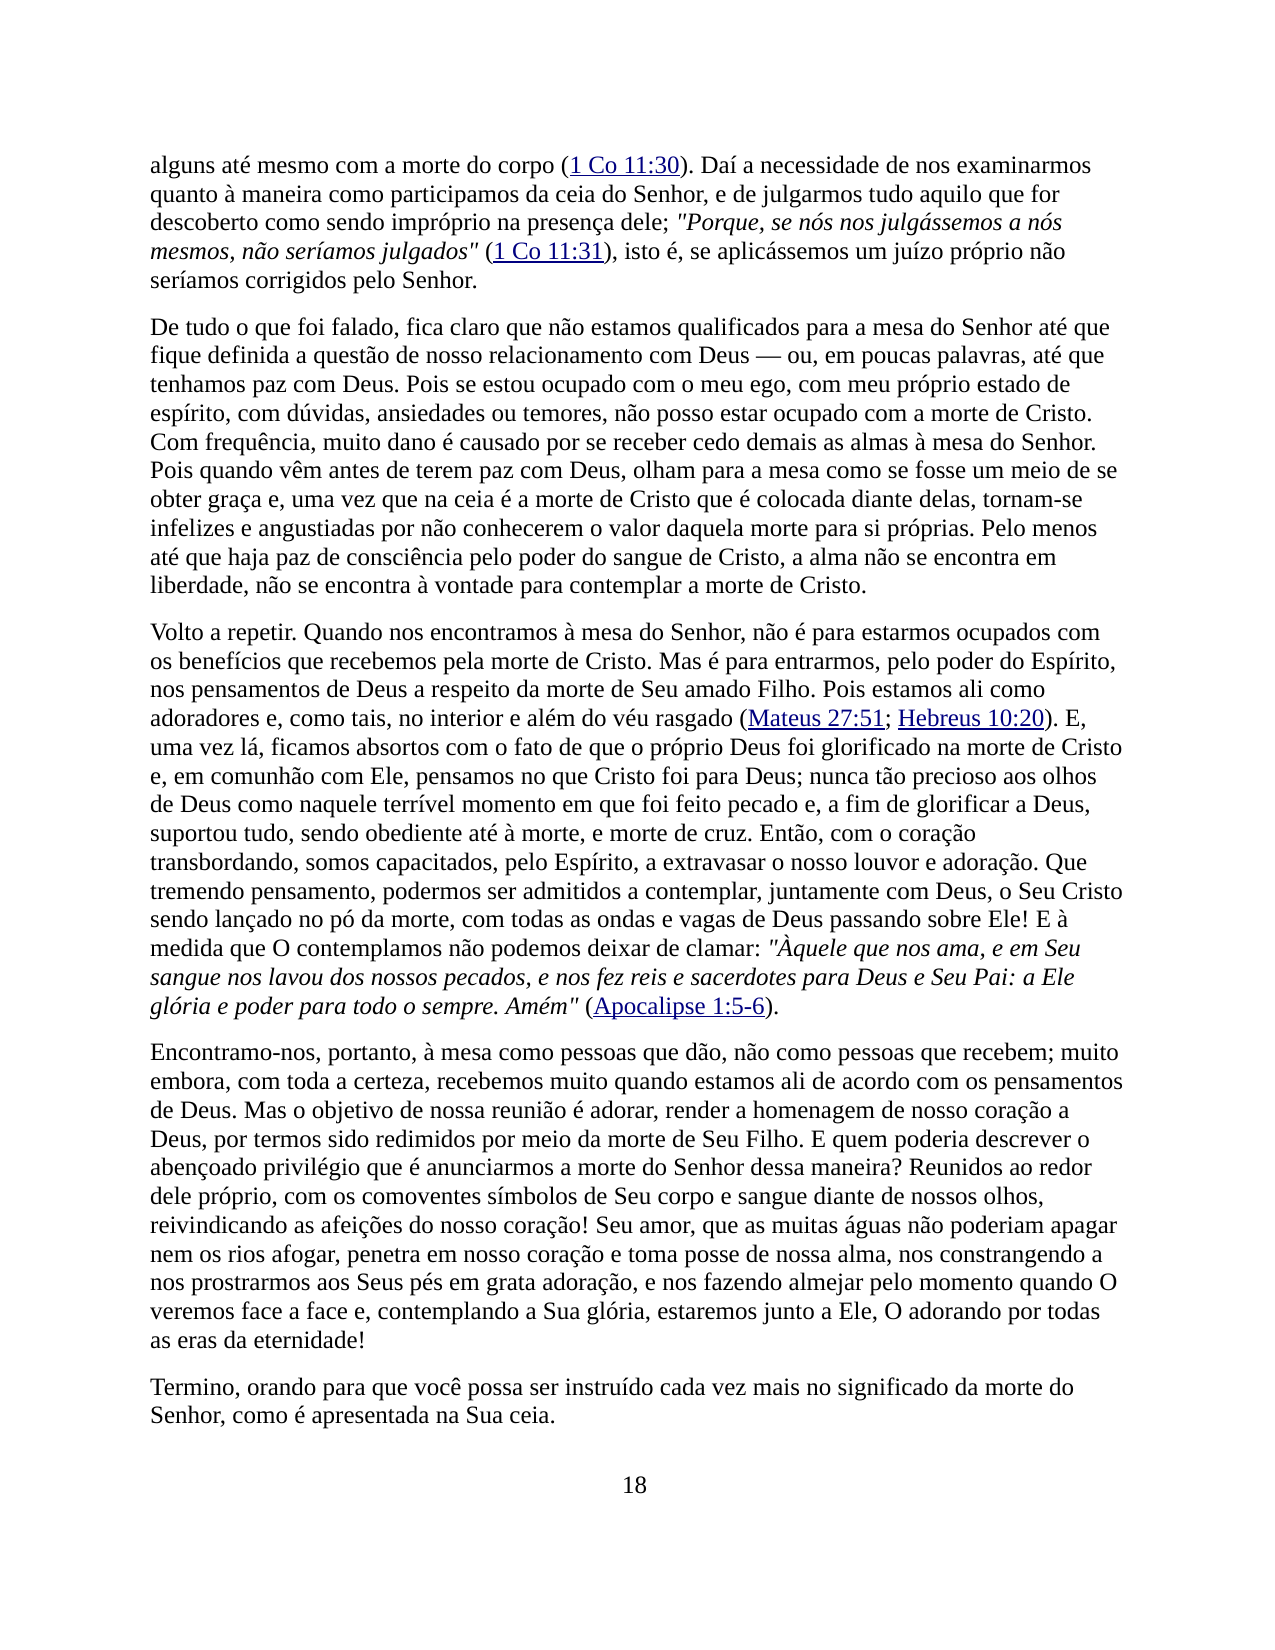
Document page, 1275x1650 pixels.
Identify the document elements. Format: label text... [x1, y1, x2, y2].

text alguns até mesmo com a morte do corpo (1 Co 11:30). Daí a necessidade de nos examinarmos quanto à maneira como participamos da ceia do Senhor, e de julgarmos tudo aquilo que for descoberto como sendo impróprio na presença dele; "Porque, se nós nos julgássemos a nós mesmos, não seríamos julgados" (1 Co 11:31), isto é, se aplicássemos um juízo próprio não seríamos corrigidos pelo Senhor. [150, 150, 1125, 294]
text De tudo o que foi falado, fica claro que não estamos qualificados para a mesa do Senhor até que fique definida a questão de nosso relacionamento com Deus — ou, em poucas palavras, até que tenhamos paz com Deus. Pois se estou ocupado com o meu ego, com meu próprio estado de espírito, com dúvidas, ansiedades ou temores, não posso estar ocupado com a morte de Cristo. Com frequência, muito dano é causado por se receber cedo demais as almas à mesa do Senhor. Pois quando vêm antes de terem paz com Deus, olham para a mesa como se fosse um meio de se obter graça e, uma vez que na ceia é a morte de Cristo que é colocada diante delas, tornam-se infelizes e angustiadas por não conhecerem o valor daquela morte para si próprias. Pelo menos até que haja paz de consciência pelo poder do sangue de Cristo, a alma não se encontra em liberdade, não se encontra à vontade para contemplar a morte de Cristo. [150, 312, 1125, 599]
text Volto a repetir. Quando nos encontramos à mesa do Senhor, não é para estarmos ocupados com os benefícios que recebemos pela morte de Cristo. Mas é para entrarmos, pelo poder do Espírito, nos pensamentos de Deus a respeito da morte de Seu amado Filho. Pois estamos ali como adoradores e, como tais, no interior e além do véu rasgado (Mateus 27:51; Hebreus 10:20). E, uma vez lá, ficamos absortos com o fato de que o próprio Deus foi glorificado na morte de Cristo e, em comunhão com Ele, pensamos no que Cristo foi para Deus; nunca tão precioso aos olhos de Deus como naquele terrível momento em que foi feito pecado e, a fim de glorificar a Deus, suportou tudo, sendo obediente até à morte, e morte de cruz. Então, com o coração transbordando, somos capacitados, pelo Espírito, a extravasar o nosso louvor e adoração. Que tremendo pensamento, podermos ser admitidos a contemplar, juntamente com Deus, o Seu Cristo sendo lançado no pó da morte, com todas as ondas e vagas de Deus passando sobre Ele! E à medida que O contemplamos não podemos deixar de clamar: "Àquele que nos ama, e em Seu sangue nos lavou dos nossos pecados, e nos fez reis e sacerdotes para Deus e Seu Pai: a Ele glória e poder para todo o sempre. Amém" (Apocalipse 1:5-6). [150, 617, 1125, 1019]
text Encontramo-nos, portanto, à mesa como pessoas que dão, não como pessoas que recebem; muito embora, com toda a certeza, recebemos muito quando estamos ali de acordo com os pensamentos de Deus. Mas o objetivo de nossa reunião é adorar, render a homenagem de nosso coração a Deus, por termos sido redimidos por meio da morte de Seu Filho. E quem poderia descrever o abençoado privilégio que é anunciarmos a morte do Senhor dessa maneira? Reunidos ao redor dele próprio, com os comoventes símbolos de Seu corpo e sangue diante de nossos olhos, reivindicando as afeições do nosso coração! Seu amor, que as muitas águas não poderiam apagar nem os rios afogar, penetra em nosso coração e toma posse de nossa alma, nos constrangendo a nos prostrarmos aos Seus pés em grata adoração, e nos fazendo almejar pelo momento quando O veremos face a face e, contemplando a Sua glória, estaremos junto a Ele, O adorando por todas as eras da eternidade! [150, 1037, 1125, 1354]
text Termino, orando para que você possa ser instruído cada vez mais no significado da morte do Senhor, como é apresentada na Sua ceia. [150, 1372, 1125, 1429]
